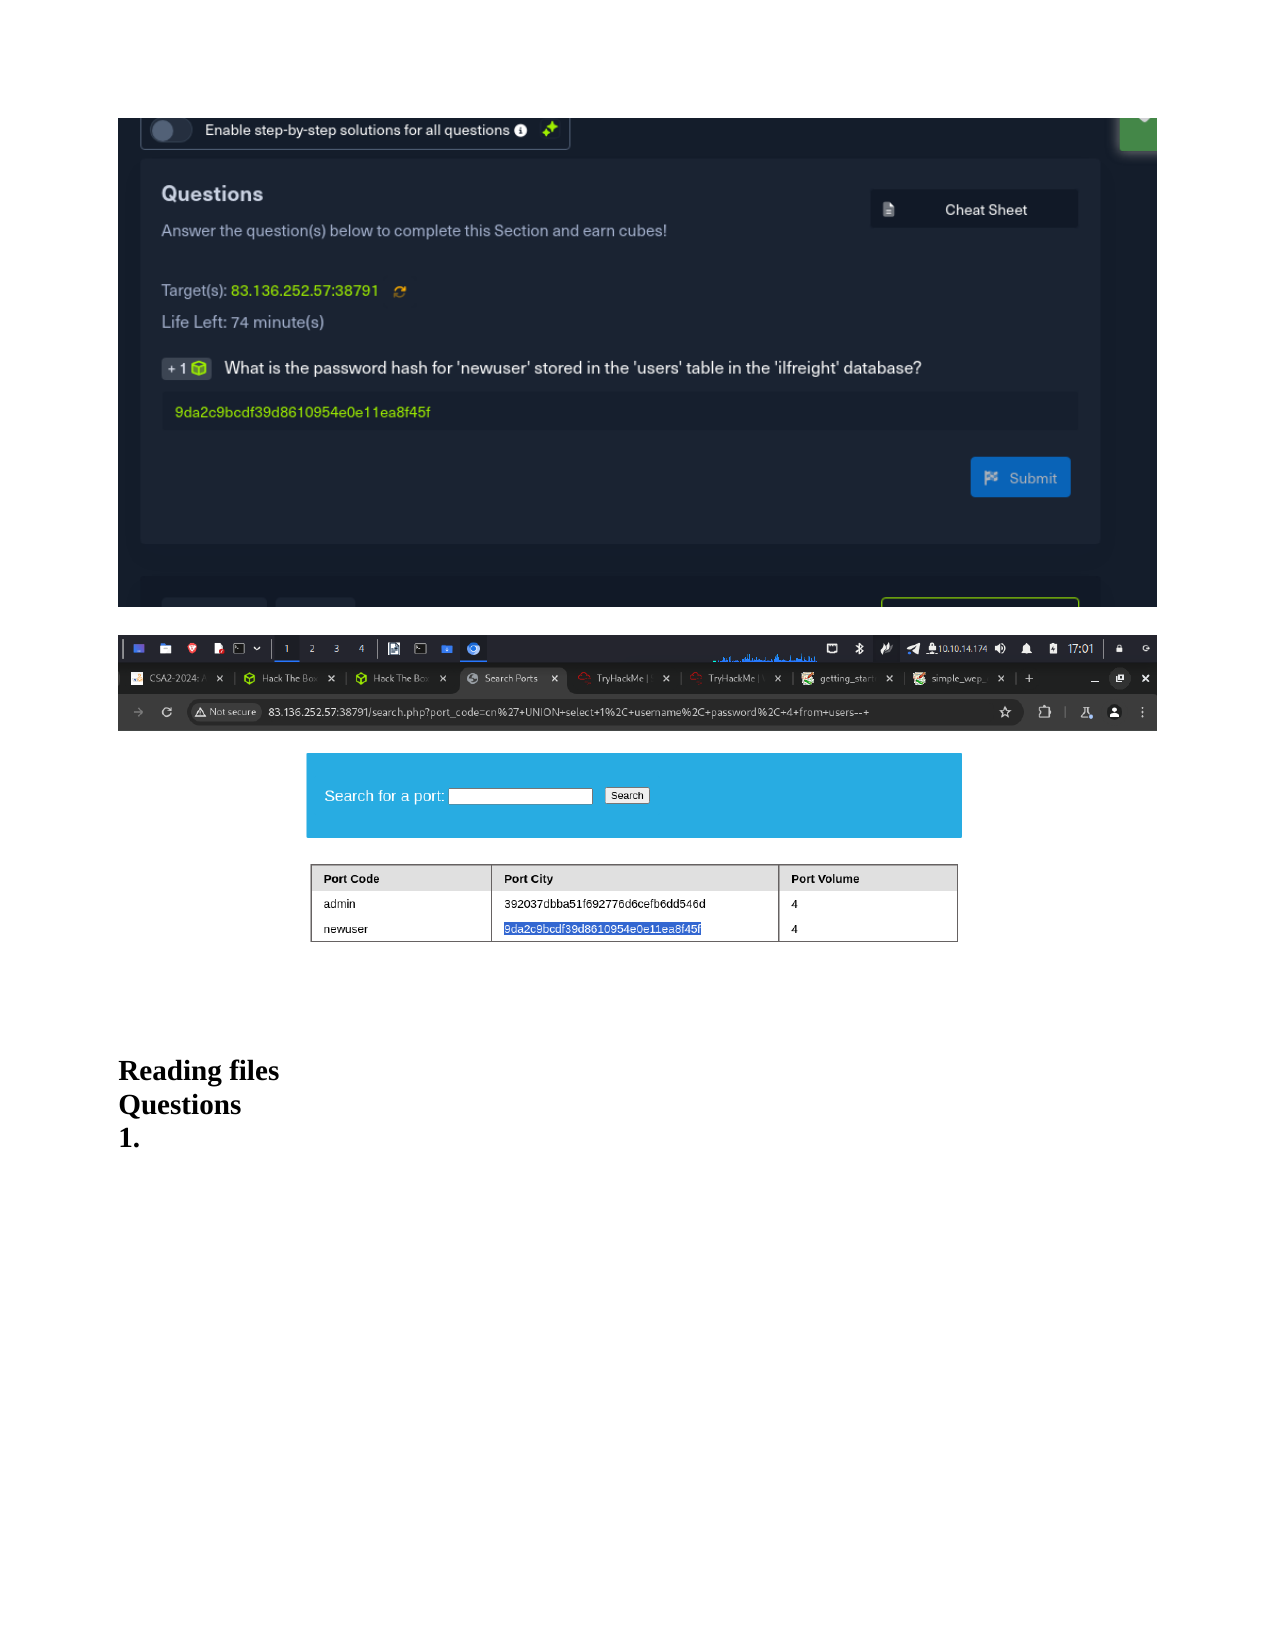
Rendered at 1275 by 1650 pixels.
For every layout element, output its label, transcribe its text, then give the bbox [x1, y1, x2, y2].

picture [118, 635, 1157, 992]
text Reading files [118, 1053, 1157, 1087]
picture [118, 118, 1157, 607]
text Questions [118, 1087, 1157, 1121]
text 1. [118, 1121, 1157, 1154]
